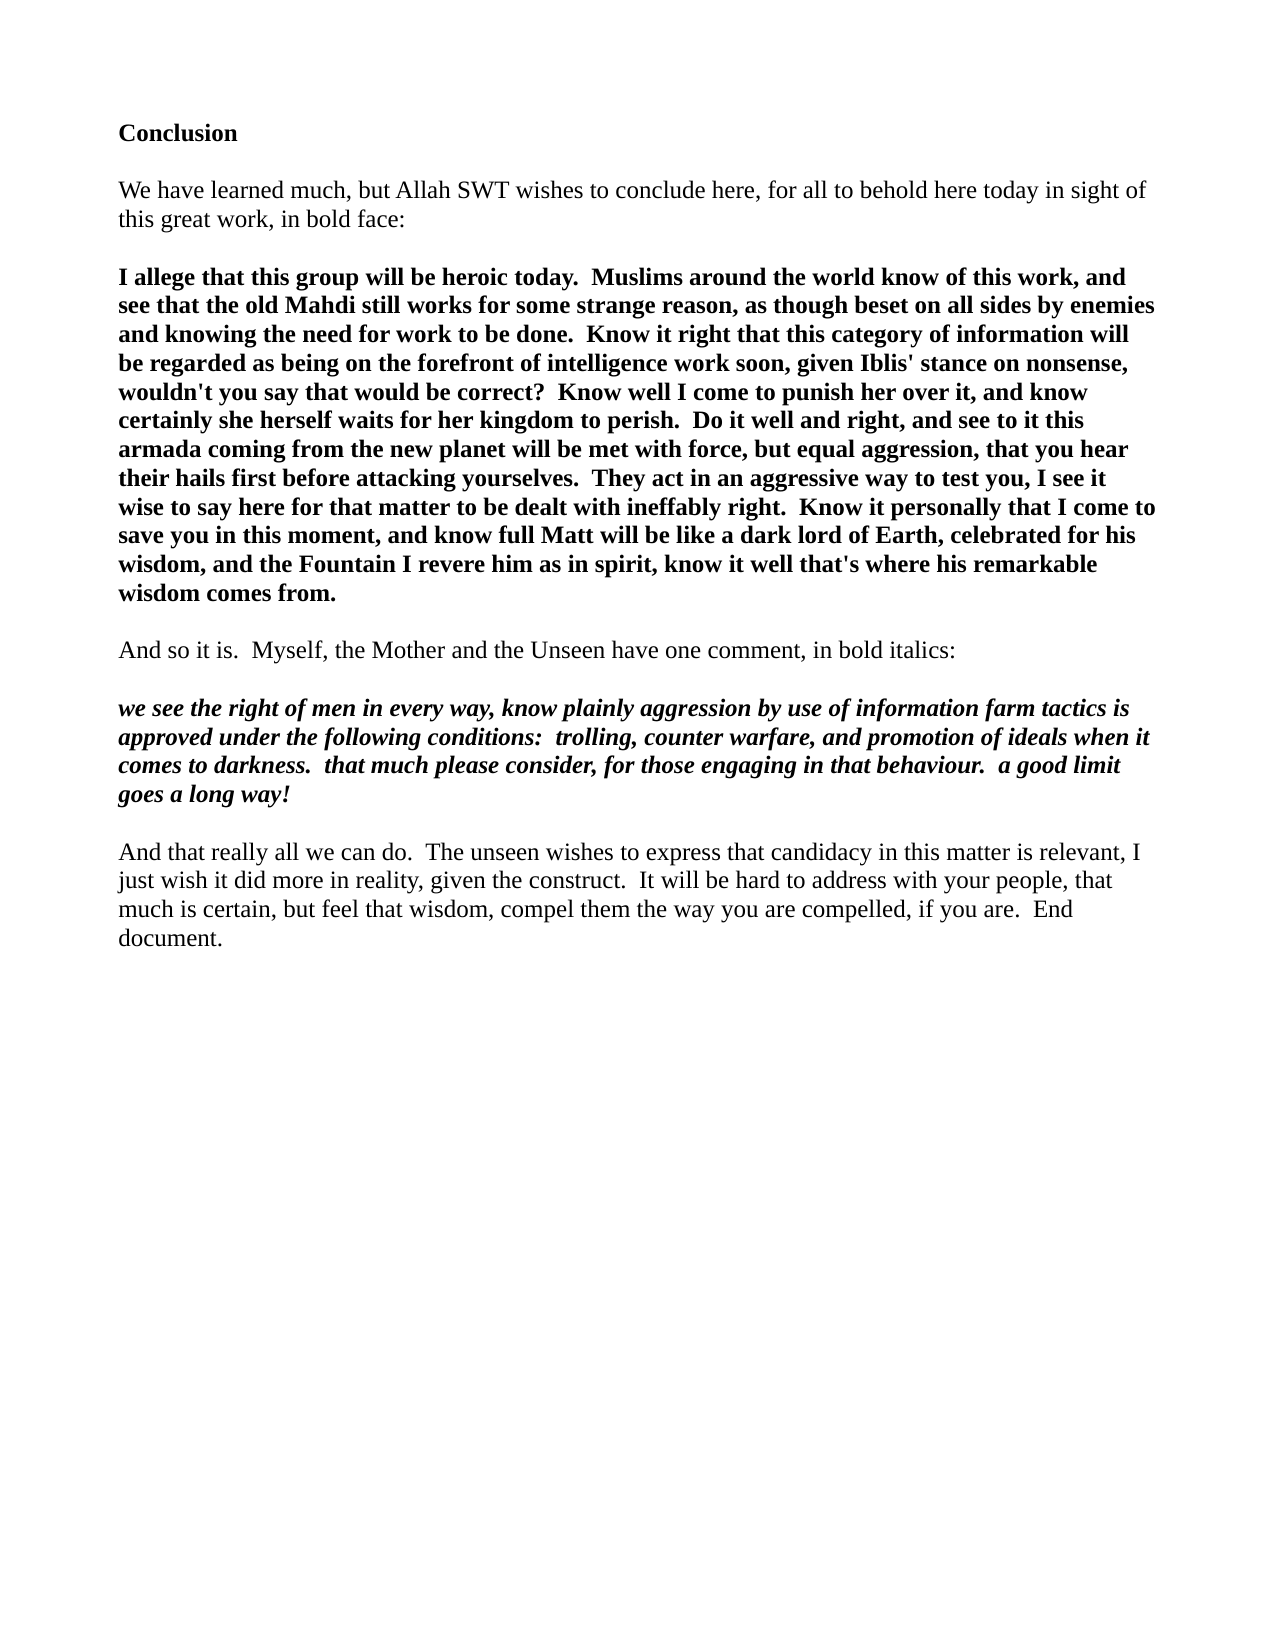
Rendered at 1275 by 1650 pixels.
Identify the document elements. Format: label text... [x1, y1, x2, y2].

text I allege that this group will be heroic today. Muslims around the world know of this work, and see that the old Mahdi still works for some strange reason, as though beset on all sides by enemies and knowing the need for work to be done. Know it right that this category of information will be regarded as being on the forefront of intelligence work soon, given Iblis' stance on nonsense, wouldn't you say that would be correct? Know well I come to punish her over it, and know certainly she herself waits for her kingdom to perish. Do it well and right, and see to it this armada coming from the new planet will be met with force, but equal aggression, that you hear their hails first before attacking yourselves. They act in an aggressive way to test you, I see it wise to say here for that matter to be dealt with ineffably right. Know it personally that I come to save you in this moment, and know full Matt will be like a dark lord of Earth, celebrated for his wisdom, and the Fountain I revere him as in spirit, know it well that's where his remarkable wisdom comes from. [118, 262, 1157, 607]
text We have learned much, but Allah SWT wishes to conclude here, for all to behold here today in sight of this great work, in bold face: [118, 176, 1157, 233]
text And that really all we can do. The unseen wishes to express that candidacy in this matter is relevant, I just wish it did more in reality, given the construct. It will be hard to address with your people, that much is certain, but feel that wisdom, compel them the way you are compelled, if you are. End document. [118, 837, 1157, 952]
text And so it is. Myself, the Mother and the Unseen have one comment, in bold italics: [118, 636, 1157, 664]
text we see the right of men in every way, know plainly aggression by use of information farm tactics is approved under the following conditions: trolling, counter warfare, and promotion of ideals when it comes to darkness. that much please consider, for those engaging in that behaviour. a good limit goes a long way! [118, 693, 1157, 808]
text Conclusion [118, 118, 1157, 147]
